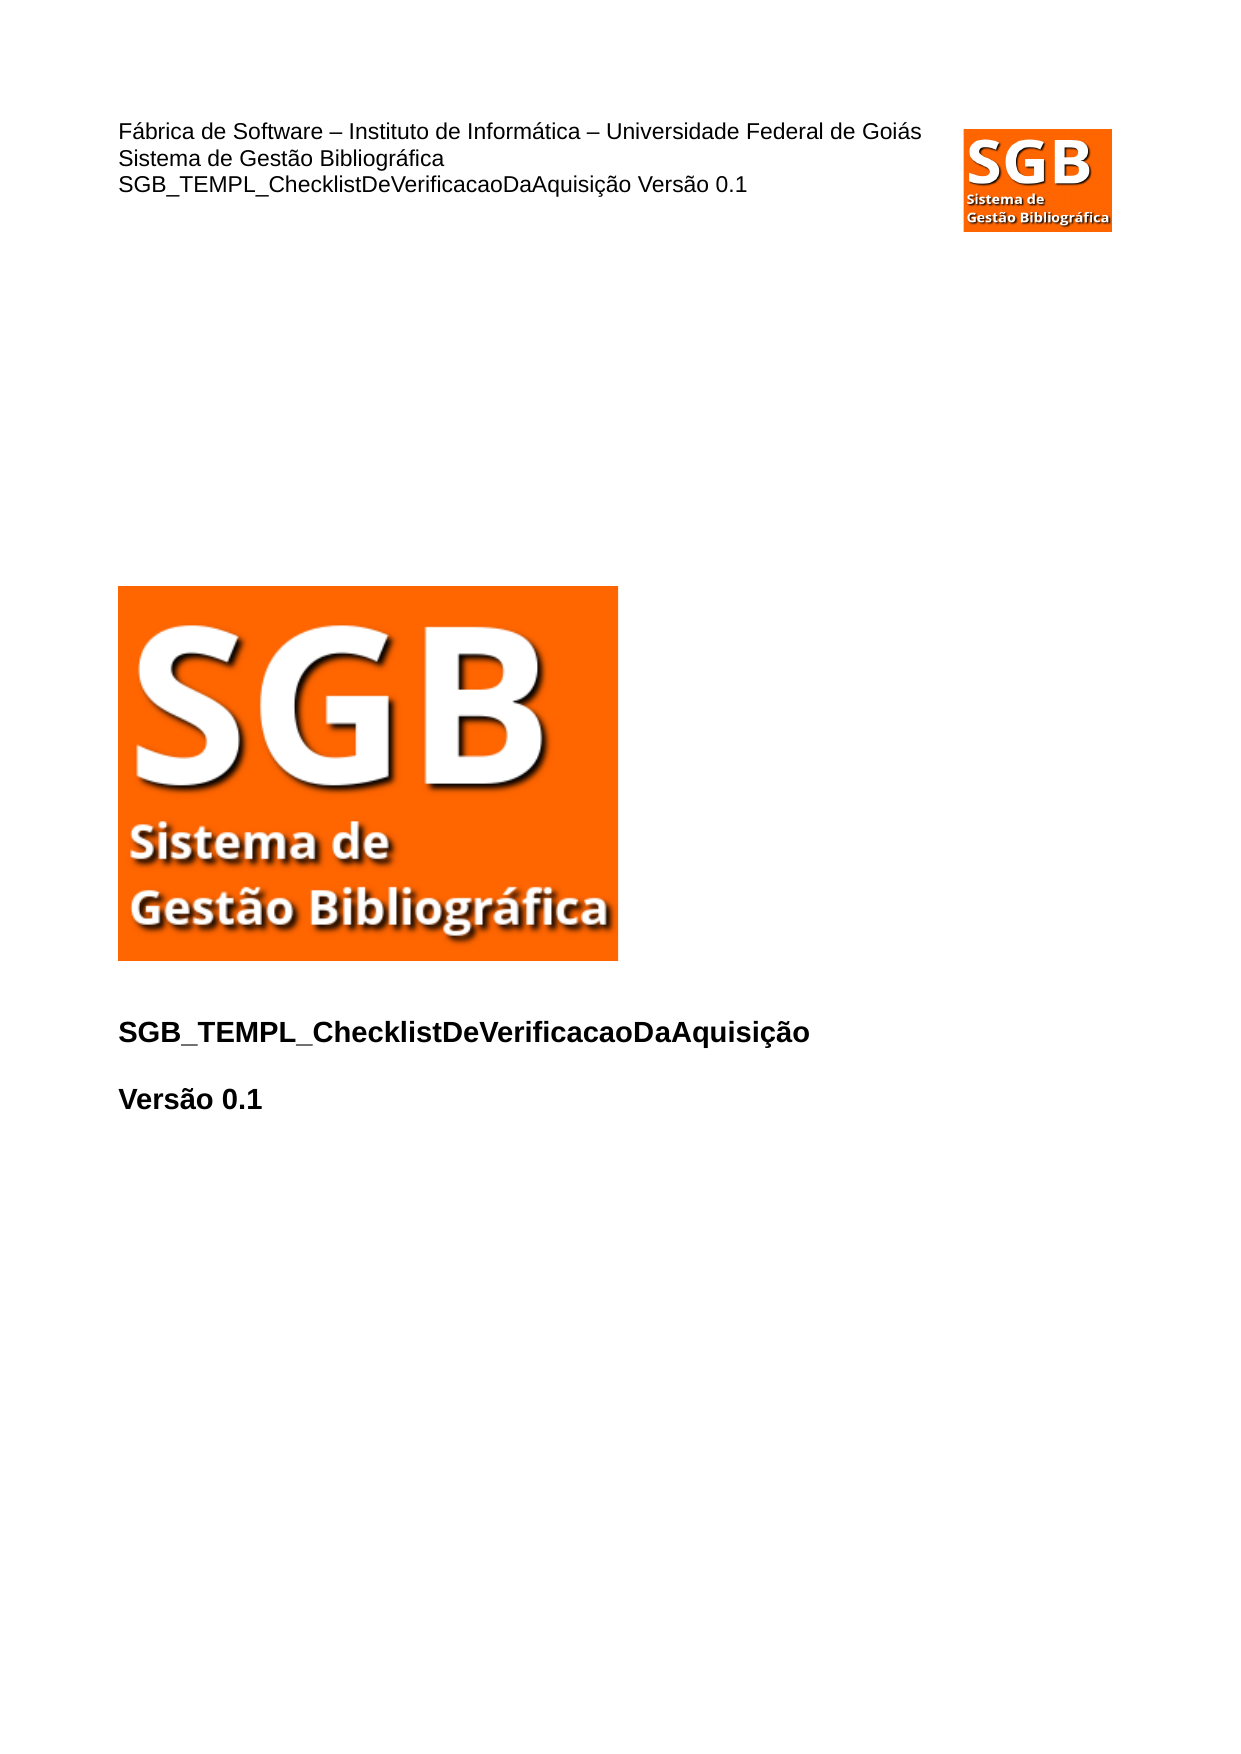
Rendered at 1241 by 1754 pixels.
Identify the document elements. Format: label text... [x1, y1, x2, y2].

picture [963, 129, 1112, 232]
text SGB_TEMPL_ChecklistDeVerificacaoDaAquisição [118, 1015, 1122, 1049]
picture [118, 586, 619, 961]
text Versão 0.1 [118, 1082, 1122, 1116]
